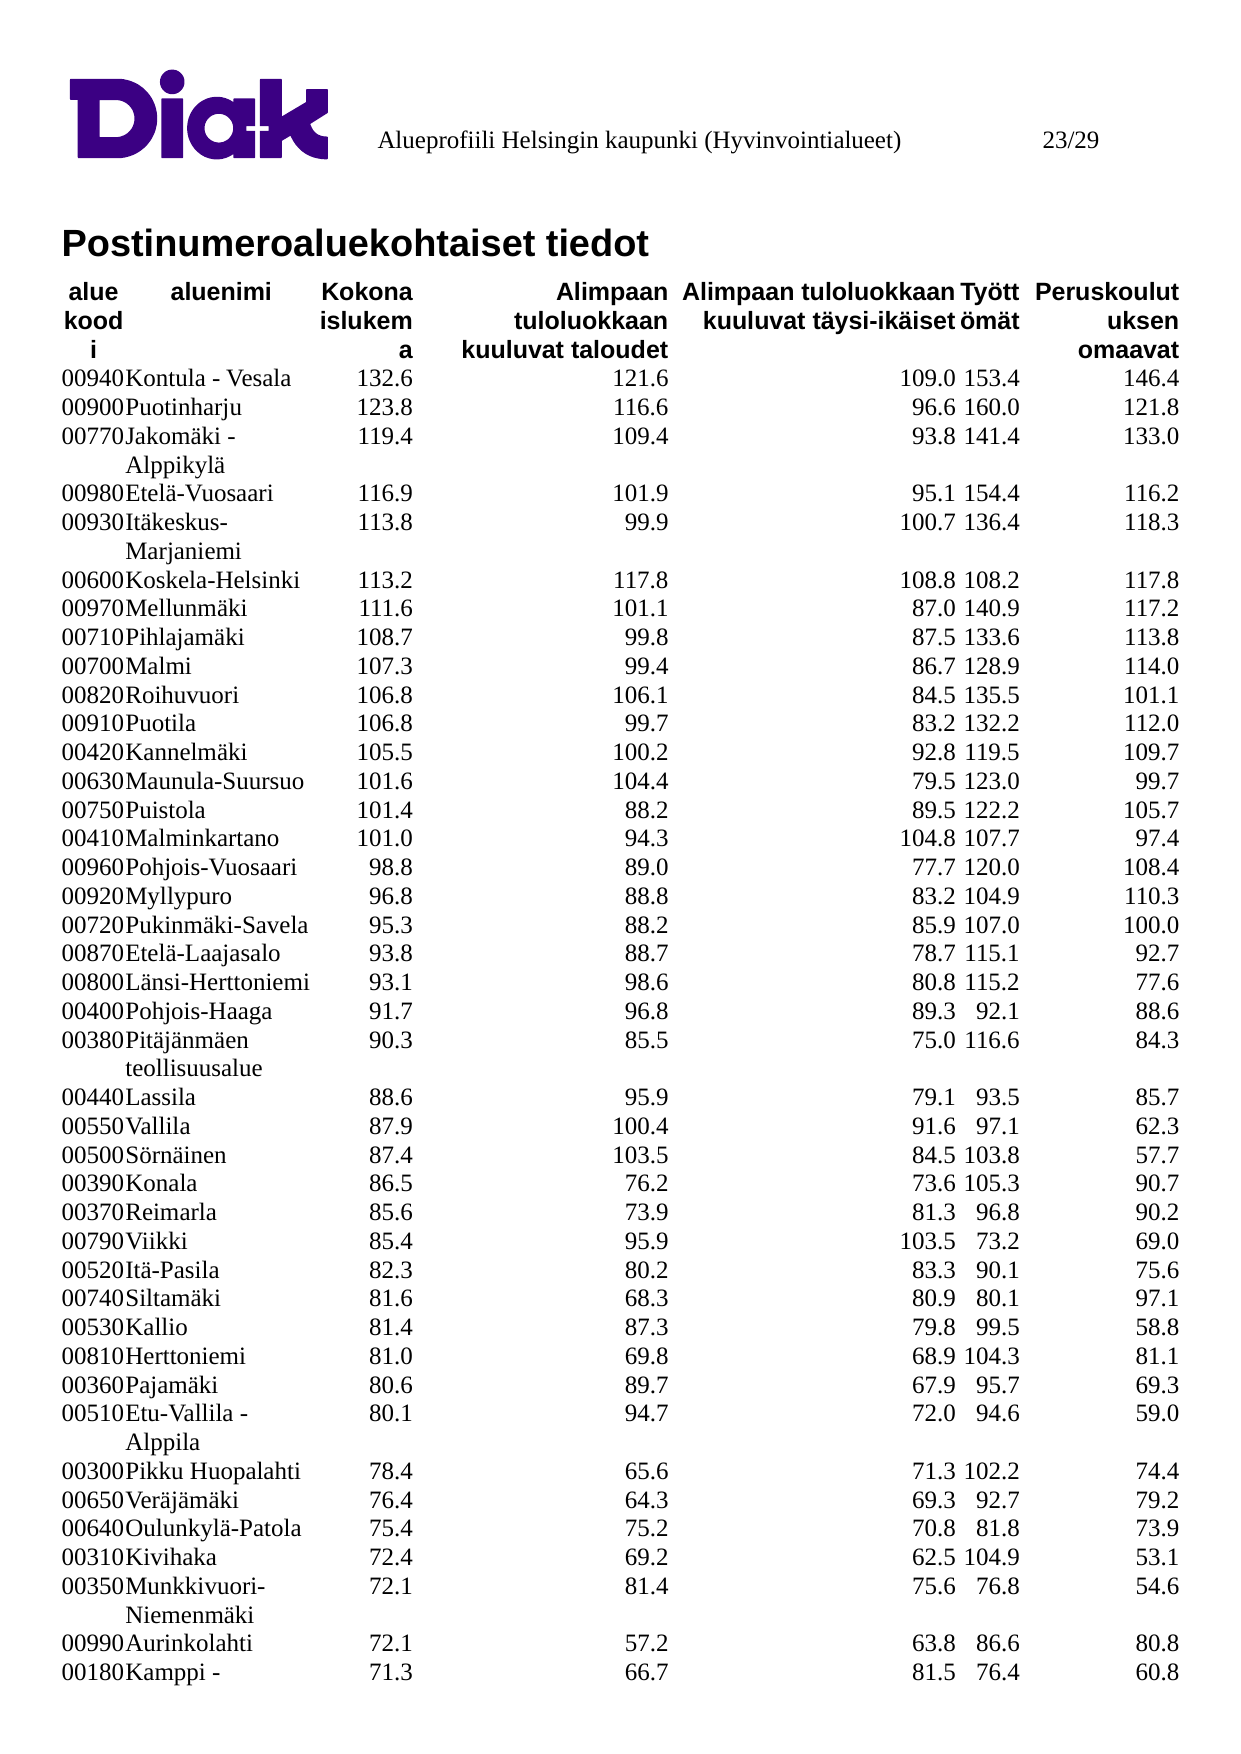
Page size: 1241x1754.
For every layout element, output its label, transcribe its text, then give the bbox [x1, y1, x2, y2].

table_cell 00300 [61, 1456, 125, 1485]
table_cell 140.9 [956, 594, 1019, 622]
table_cell 117.2 [1019, 594, 1179, 622]
table_cell 112.0 [1019, 709, 1179, 737]
table_cell 00750 [61, 795, 125, 823]
table_cell 85.4 [317, 1226, 413, 1255]
table_cell 00800 [61, 967, 125, 996]
table_cell 100.4 [413, 1111, 668, 1140]
table_cell 00820 [61, 680, 125, 708]
table_cell Pikku Huopalahti [125, 1456, 317, 1485]
table_cell 76.4 [956, 1657, 1019, 1686]
table_cell 53.1 [1019, 1542, 1179, 1571]
table_cell 91.7 [317, 996, 413, 1025]
table_cell 89.0 [413, 852, 668, 881]
table_cell 101.0 [317, 824, 413, 852]
table_cell 00650 [61, 1485, 125, 1513]
table_cell 83.2 [668, 709, 956, 737]
table_cell 71.3 [317, 1657, 413, 1686]
table_cell 87.5 [668, 622, 956, 651]
table_cell 62.3 [1019, 1111, 1179, 1140]
table_cell 108.2 [956, 565, 1019, 593]
table_cell 77.7 [668, 852, 956, 881]
table_cell Länsi-Herttoniemi [125, 967, 317, 996]
table_header Alimpaan tuloluokkaan kuuluvat täysi-ikäiset [668, 277, 956, 363]
table_cell 101.1 [413, 594, 668, 622]
table_cell 60.8 [1019, 1657, 1179, 1686]
table_cell 160.0 [956, 392, 1019, 421]
table_cell 00900 [61, 392, 125, 421]
table_cell 82.3 [317, 1255, 413, 1283]
table_cell 90.2 [1019, 1197, 1179, 1226]
table_cell Veräjämäki [125, 1485, 317, 1513]
table_cell 72.1 [317, 1629, 413, 1657]
table_cell 103.5 [413, 1140, 668, 1168]
table_cell 89.5 [668, 795, 956, 823]
table_cell Vallila [125, 1111, 317, 1140]
table_cell 54.6 [1019, 1571, 1179, 1628]
table_cell 80.6 [317, 1370, 413, 1398]
table_cell 107.7 [956, 824, 1019, 852]
table_cell 108.7 [317, 622, 413, 651]
table_cell 84.5 [668, 680, 956, 708]
table_cell 57.2 [413, 1629, 668, 1657]
table_cell 135.5 [956, 680, 1019, 708]
table_cell 00520 [61, 1255, 125, 1283]
table_cell 133.0 [1019, 421, 1179, 478]
table_cell 69.8 [413, 1341, 668, 1370]
table_cell Pohjois-Haaga [125, 996, 317, 1025]
table_cell 95.1 [668, 479, 956, 507]
table_cell 101.1 [1019, 680, 1179, 708]
table_cell Reimarla [125, 1197, 317, 1226]
table_cell Lassila [125, 1082, 317, 1111]
table_cell 78.7 [668, 939, 956, 967]
table_cell 58.8 [1019, 1312, 1179, 1341]
table_cell 104.3 [956, 1341, 1019, 1370]
table_cell 132.2 [956, 709, 1019, 737]
table_cell 96.8 [956, 1197, 1019, 1226]
table_cell 80.8 [668, 967, 956, 996]
table_cell 117.8 [413, 565, 668, 593]
table_cell 105.3 [956, 1169, 1019, 1197]
table_cell Etu-Vallila - Alppila [125, 1399, 317, 1456]
table_cell 99.7 [413, 709, 668, 737]
table_cell Myllypuro [125, 881, 317, 910]
table_cell 94.6 [956, 1399, 1019, 1456]
table_cell 00400 [61, 996, 125, 1025]
table_cell 88.6 [317, 1082, 413, 1111]
table_cell 92.1 [956, 996, 1019, 1025]
table_cell 116.6 [956, 1025, 1019, 1082]
table_cell 95.7 [956, 1370, 1019, 1398]
table_cell 72.1 [317, 1571, 413, 1628]
table_cell 75.6 [668, 1571, 956, 1628]
table_cell 81.4 [413, 1571, 668, 1628]
table_cell 81.5 [668, 1657, 956, 1686]
table_cell 00530 [61, 1312, 125, 1341]
table_cell 00440 [61, 1082, 125, 1111]
table_cell 00790 [61, 1226, 125, 1255]
table_cell 81.8 [956, 1514, 1019, 1542]
table_cell 88.2 [413, 795, 668, 823]
table_cell 00370 [61, 1197, 125, 1226]
table_cell 99.8 [413, 622, 668, 651]
table_cell 85.6 [317, 1197, 413, 1226]
table_cell 93.1 [317, 967, 413, 996]
table_cell 69.3 [1019, 1370, 1179, 1398]
table_cell 64.3 [413, 1485, 668, 1513]
table_cell 62.5 [668, 1542, 956, 1571]
table_cell 116.2 [1019, 479, 1179, 507]
table_cell 128.9 [956, 651, 1019, 680]
table_cell 84.3 [1019, 1025, 1179, 1082]
table_cell 00420 [61, 737, 125, 766]
table_cell 00810 [61, 1341, 125, 1370]
table_cell 00960 [61, 852, 125, 881]
table_cell Malmi [125, 651, 317, 680]
table_cell 00310 [61, 1542, 125, 1571]
table_cell 00980 [61, 479, 125, 507]
table_cell 00640 [61, 1514, 125, 1542]
table_cell 94.3 [413, 824, 668, 852]
table_cell 99.9 [413, 507, 668, 565]
table_cell 00710 [61, 622, 125, 651]
table_cell 68.3 [413, 1284, 668, 1312]
table_cell 109.0 [668, 364, 956, 392]
table_cell 73.2 [956, 1226, 1019, 1255]
table_cell Kamppi - Ruoholahti [125, 1657, 317, 1686]
table_cell 81.4 [317, 1312, 413, 1341]
table_cell 122.2 [956, 795, 1019, 823]
table_cell 66.7 [413, 1657, 668, 1686]
table_cell Itäkeskus-Marjaniemi [125, 507, 317, 565]
table_cell Oulunkylä-Patola [125, 1514, 317, 1542]
table_cell 67.9 [668, 1370, 956, 1398]
table_cell 92.7 [956, 1485, 1019, 1513]
table_cell 00700 [61, 651, 125, 680]
table_cell 90.3 [317, 1025, 413, 1082]
table_cell 00410 [61, 824, 125, 852]
table_cell 118.3 [1019, 507, 1179, 565]
table_cell 100.0 [1019, 910, 1179, 938]
table_cell 00630 [61, 766, 125, 795]
table_cell 00380 [61, 1025, 125, 1082]
table_cell Pajamäki [125, 1370, 317, 1398]
table_cell 88.7 [413, 939, 668, 967]
table_header Peruskoulutuksen omaavat [1019, 277, 1179, 363]
table_cell 109.7 [1019, 737, 1179, 766]
table_cell 96.8 [317, 881, 413, 910]
table_cell 86.7 [668, 651, 956, 680]
table_cell 99.7 [1019, 766, 1179, 795]
table_cell 77.6 [1019, 967, 1179, 996]
table_cell Etelä-Laajasalo [125, 939, 317, 967]
table_cell 94.7 [413, 1399, 668, 1456]
table_cell 108.4 [1019, 852, 1179, 881]
table_cell 00720 [61, 910, 125, 938]
table_cell 88.6 [1019, 996, 1179, 1025]
table_cell 00740 [61, 1284, 125, 1312]
table_cell 87.4 [317, 1140, 413, 1168]
table_cell 80.2 [413, 1255, 668, 1283]
table_cell 80.1 [317, 1399, 413, 1456]
table_cell Pohjois-Vuosaari [125, 852, 317, 881]
table_header aluenimi [125, 277, 317, 363]
table_cell 101.9 [413, 479, 668, 507]
table_cell 88.8 [413, 881, 668, 910]
table_cell Aurinkolahti [125, 1629, 317, 1657]
table_cell 103.5 [668, 1226, 956, 1255]
table_cell 104.9 [956, 1542, 1019, 1571]
table_cell 75.2 [413, 1514, 668, 1542]
table_cell Konala [125, 1169, 317, 1197]
table_cell Sörnäinen [125, 1140, 317, 1168]
table_header Työttömät [956, 277, 1019, 363]
table_cell 76.8 [956, 1571, 1019, 1628]
table_cell 81.3 [668, 1197, 956, 1226]
table_cell 97.1 [956, 1111, 1019, 1140]
table_cell 100.2 [413, 737, 668, 766]
table_cell Kannelmäki [125, 737, 317, 766]
table_cell 103.8 [956, 1140, 1019, 1168]
table_cell 98.8 [317, 852, 413, 881]
table_cell 119.5 [956, 737, 1019, 766]
table_cell 83.3 [668, 1255, 956, 1283]
table_cell 81.6 [317, 1284, 413, 1312]
table_cell 80.9 [668, 1284, 956, 1312]
table_cell 154.4 [956, 479, 1019, 507]
table_cell 63.8 [668, 1629, 956, 1657]
table_cell 73.9 [413, 1197, 668, 1226]
table_cell 111.6 [317, 594, 413, 622]
table_cell Koskela-Helsinki [125, 565, 317, 593]
table_cell 107.3 [317, 651, 413, 680]
table_cell 99.5 [956, 1312, 1019, 1341]
table_cell 141.4 [956, 421, 1019, 478]
table_cell 00390 [61, 1169, 125, 1197]
table_cell 81.0 [317, 1341, 413, 1370]
table_cell 116.6 [413, 392, 668, 421]
table_cell 74.4 [1019, 1456, 1179, 1485]
table_cell 99.4 [413, 651, 668, 680]
table_cell 114.0 [1019, 651, 1179, 680]
table_cell 104.8 [668, 824, 956, 852]
table_cell 105.5 [317, 737, 413, 766]
table_cell Itä-Pasila [125, 1255, 317, 1283]
table_cell Siltamäki [125, 1284, 317, 1312]
table_cell 110.3 [1019, 881, 1179, 910]
table_cell 84.5 [668, 1140, 956, 1168]
table_cell 109.4 [413, 421, 668, 478]
table_cell 00600 [61, 565, 125, 593]
table_cell 97.1 [1019, 1284, 1179, 1312]
table_cell 71.3 [668, 1456, 956, 1485]
table_cell 113.8 [1019, 622, 1179, 651]
table_cell 92.8 [668, 737, 956, 766]
table_cell 121.8 [1019, 392, 1179, 421]
table_cell 90.7 [1019, 1169, 1179, 1197]
table_cell 104.4 [413, 766, 668, 795]
table_cell 00180 [61, 1657, 125, 1686]
table_cell 98.6 [413, 967, 668, 996]
table_cell 76.4 [317, 1485, 413, 1513]
table_cell 69.0 [1019, 1226, 1179, 1255]
table_cell 85.5 [413, 1025, 668, 1082]
table_cell 133.6 [956, 622, 1019, 651]
table_header Alimpaan tuloluokkaan kuuluvat taloudet [413, 277, 668, 363]
table_cell 93.5 [956, 1082, 1019, 1111]
table_cell 00930 [61, 507, 125, 565]
table_cell 86.6 [956, 1629, 1019, 1657]
table_cell 113.8 [317, 507, 413, 565]
table_cell 95.3 [317, 910, 413, 938]
table_cell 100.7 [668, 507, 956, 565]
table_cell 123.0 [956, 766, 1019, 795]
table_cell 73.6 [668, 1169, 956, 1197]
table_cell Pukinmäki-Savela [125, 910, 317, 938]
table_cell 116.9 [317, 479, 413, 507]
table_cell 97.4 [1019, 824, 1179, 852]
table_cell 104.9 [956, 881, 1019, 910]
table_cell Puotila [125, 709, 317, 737]
table_cell 92.7 [1019, 939, 1179, 967]
table_cell 146.4 [1019, 364, 1179, 392]
table_cell Etelä-Vuosaari [125, 479, 317, 507]
table_cell 102.2 [956, 1456, 1019, 1485]
table_cell 91.6 [668, 1111, 956, 1140]
table_cell 121.6 [413, 364, 668, 392]
table_cell 68.9 [668, 1341, 956, 1370]
table_cell 95.9 [413, 1082, 668, 1111]
table_cell 86.5 [317, 1169, 413, 1197]
table_header Kokonaislukema [317, 277, 413, 363]
table_cell 93.8 [668, 421, 956, 478]
table_cell 00920 [61, 881, 125, 910]
table_cell 79.5 [668, 766, 956, 795]
table_cell 00940 [61, 364, 125, 392]
table_cell 81.1 [1019, 1341, 1179, 1370]
table_cell Puotinharju [125, 392, 317, 421]
table_cell Maunula-Suursuo [125, 766, 317, 795]
table_cell 72.4 [317, 1542, 413, 1571]
table_cell 76.2 [413, 1169, 668, 1197]
table_cell 00550 [61, 1111, 125, 1140]
table_cell 106.1 [413, 680, 668, 708]
table_cell 00770 [61, 421, 125, 478]
table_cell 75.0 [668, 1025, 956, 1082]
table_cell 107.0 [956, 910, 1019, 938]
table_cell 115.1 [956, 939, 1019, 967]
table_cell 132.6 [317, 364, 413, 392]
table_cell 96.8 [413, 996, 668, 1025]
table_cell 00500 [61, 1140, 125, 1168]
table_cell Kallio [125, 1312, 317, 1341]
table_cell 65.6 [413, 1456, 668, 1485]
table_cell 115.2 [956, 967, 1019, 996]
table_cell 00990 [61, 1629, 125, 1657]
table_cell 80.1 [956, 1284, 1019, 1312]
table_cell 105.7 [1019, 795, 1179, 823]
table_cell 70.8 [668, 1514, 956, 1542]
table_cell 120.0 [956, 852, 1019, 881]
table_cell Jakomäki - Alppikylä [125, 421, 317, 478]
table_cell 57.7 [1019, 1140, 1179, 1168]
table_cell 89.3 [668, 996, 956, 1025]
table_cell 79.2 [1019, 1485, 1179, 1513]
table_cell 108.8 [668, 565, 956, 593]
table_cell 79.8 [668, 1312, 956, 1341]
table_cell 87.0 [668, 594, 956, 622]
table_cell Munkkivuori-Niemenmäki [125, 1571, 317, 1628]
table_cell 85.9 [668, 910, 956, 938]
table_cell 101.6 [317, 766, 413, 795]
table_cell 00970 [61, 594, 125, 622]
table_cell Roihuvuori [125, 680, 317, 708]
table_cell 00350 [61, 1571, 125, 1628]
table_cell 00910 [61, 709, 125, 737]
table_cell 90.1 [956, 1255, 1019, 1283]
table_cell Kivihaka [125, 1542, 317, 1571]
table_cell 75.6 [1019, 1255, 1179, 1283]
table_cell 78.4 [317, 1456, 413, 1485]
table_cell 113.2 [317, 565, 413, 593]
table_cell 119.4 [317, 421, 413, 478]
table_cell 72.0 [668, 1399, 956, 1456]
table_cell Herttoniemi [125, 1341, 317, 1370]
table_cell 00360 [61, 1370, 125, 1398]
table_cell 101.4 [317, 795, 413, 823]
table_cell 95.9 [413, 1226, 668, 1255]
table_cell Mellunmäki [125, 594, 317, 622]
table_cell 73.9 [1019, 1514, 1179, 1542]
table_cell 106.8 [317, 709, 413, 737]
table_cell 88.2 [413, 910, 668, 938]
table_cell 106.8 [317, 680, 413, 708]
table_cell Viikki [125, 1226, 317, 1255]
table_cell Pitäjänmäen teollisuusalue [125, 1025, 317, 1082]
table_cell Pihlajamäki [125, 622, 317, 651]
table_cell 00870 [61, 939, 125, 967]
table_cell Kontula - Vesala [125, 364, 317, 392]
table_cell 00510 [61, 1399, 125, 1456]
table_cell 85.7 [1019, 1082, 1179, 1111]
table_cell 87.9 [317, 1111, 413, 1140]
table_cell 117.8 [1019, 565, 1179, 593]
subtitle Postinumeroaluekohtaiset tiedot [61, 221, 1179, 265]
table_cell 87.3 [413, 1312, 668, 1341]
table_cell 89.7 [413, 1370, 668, 1398]
table_cell 69.2 [413, 1542, 668, 1571]
table_cell 75.4 [317, 1514, 413, 1542]
table_header aluekoodi [61, 277, 125, 363]
table_cell 83.2 [668, 881, 956, 910]
table_cell 123.8 [317, 392, 413, 421]
table_cell 80.8 [1019, 1629, 1179, 1657]
table_cell 96.6 [668, 392, 956, 421]
table_cell 93.8 [317, 939, 413, 967]
table_cell 59.0 [1019, 1399, 1179, 1456]
table_cell 153.4 [956, 364, 1019, 392]
table_cell Malminkartano [125, 824, 317, 852]
table_cell 69.3 [668, 1485, 956, 1513]
table_cell 79.1 [668, 1082, 956, 1111]
table_cell 136.4 [956, 507, 1019, 565]
table_cell Puistola [125, 795, 317, 823]
